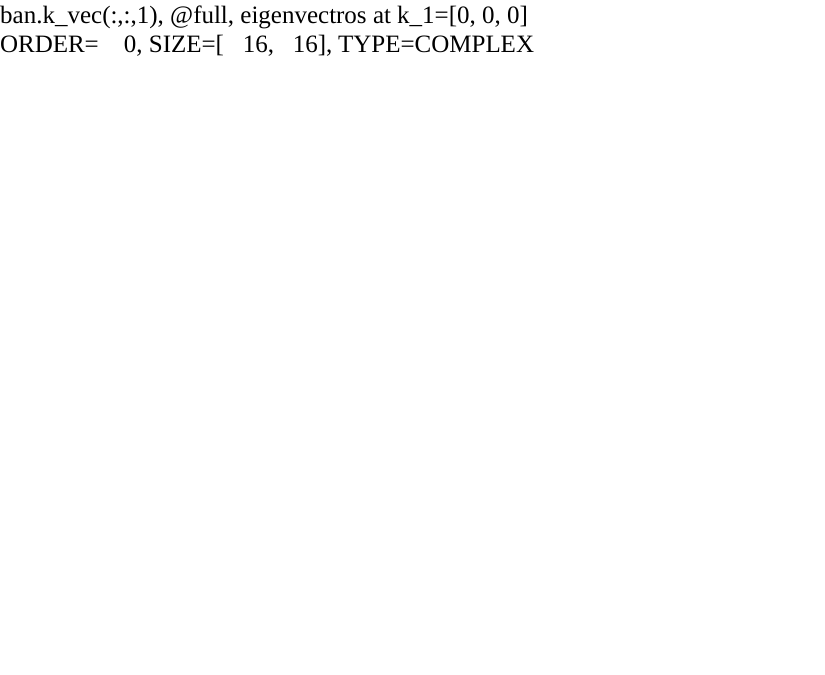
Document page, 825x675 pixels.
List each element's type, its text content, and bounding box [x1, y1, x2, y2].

text ORDER= 0, SIZE=[ 16, 16], TYPE=COMPLEX [0, 29, 825, 57]
text ban.k_vec(:,:,1), @full, eigenvectros at k_1=[0, 0, 0] [0, 0, 825, 29]
